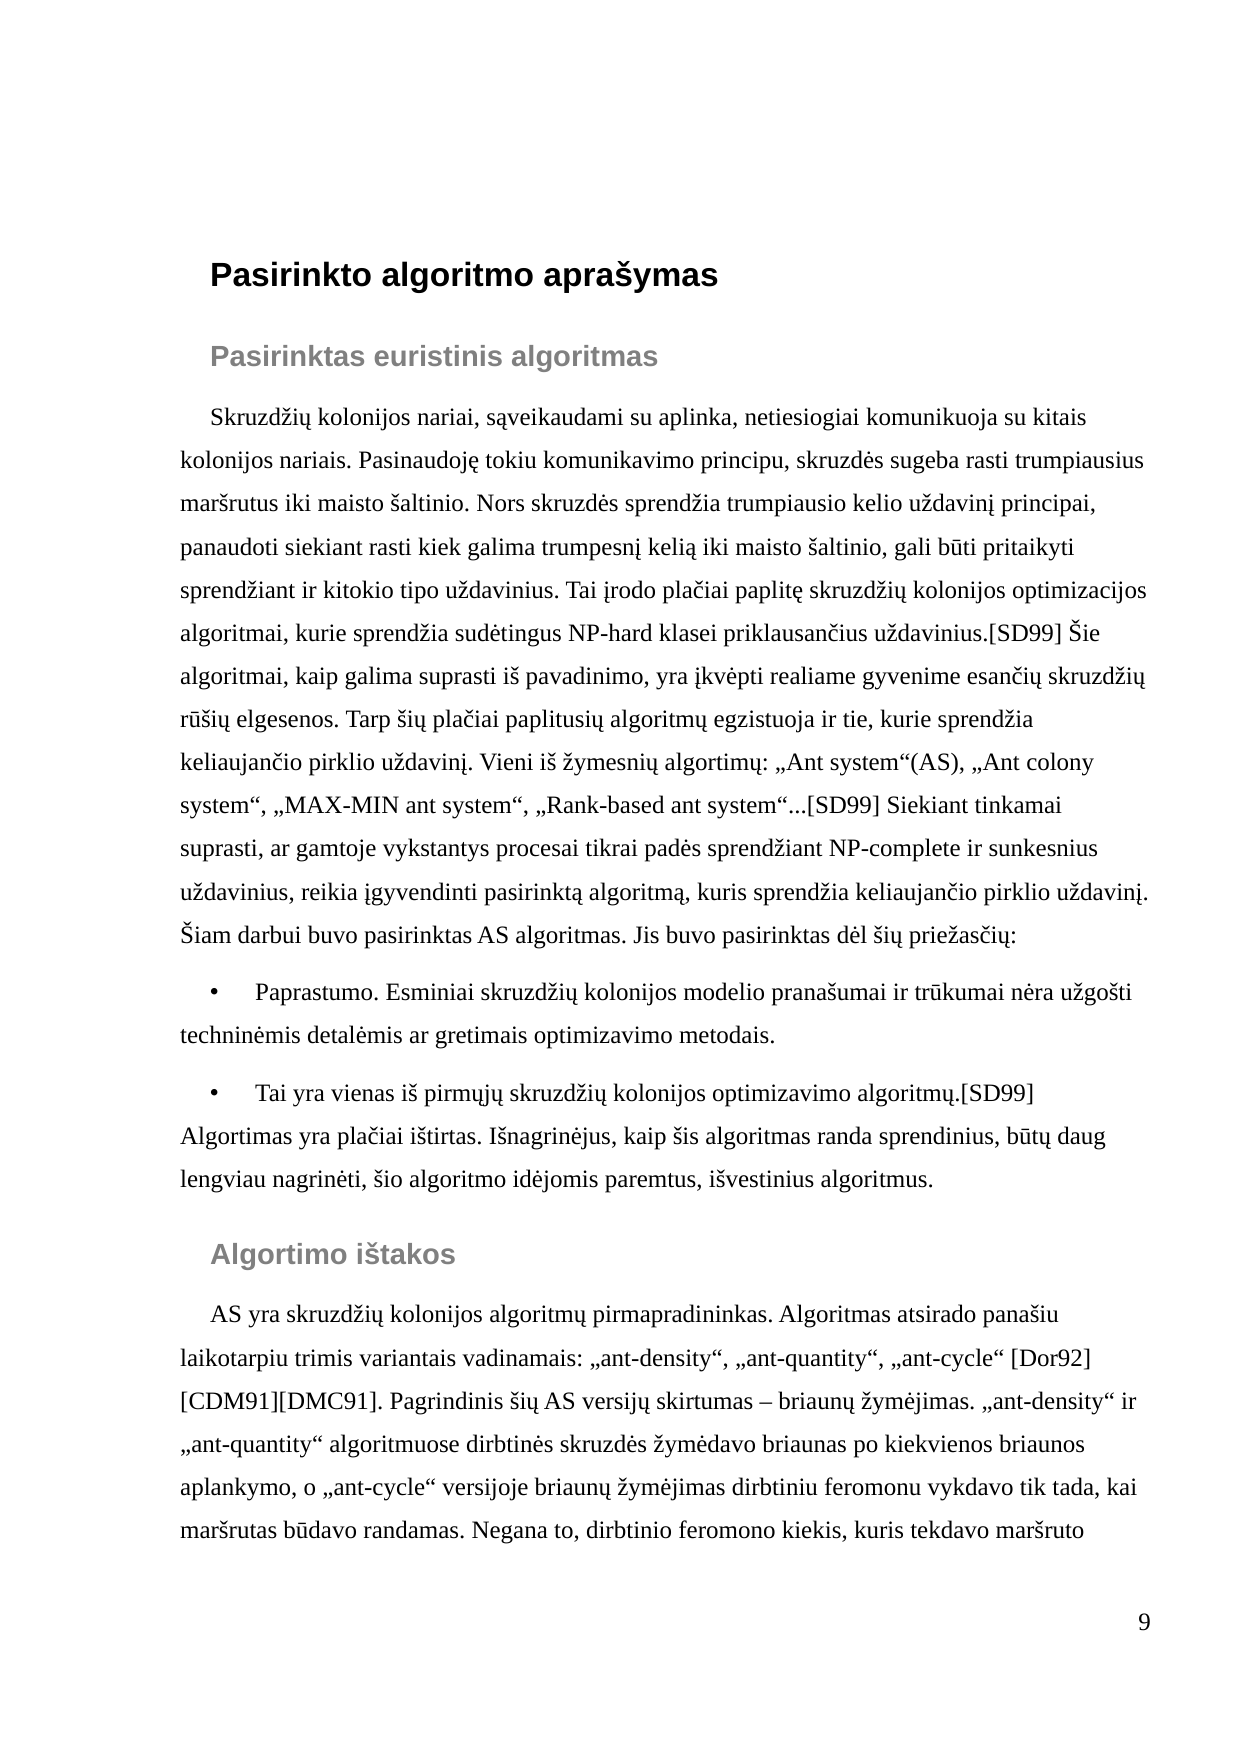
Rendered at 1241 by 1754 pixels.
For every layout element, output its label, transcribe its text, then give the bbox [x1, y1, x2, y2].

text AS yra skruzdžių kolonijos algoritmų pirmapradininkas. Algoritmas atsirado panašiu laikotarpiu trimis variantais vadinamais: „ant-density“, „ant-quantity“, „ant-cycle“ [Dor92][CDM91][DMC91]. Pagrindinis šių AS versijų skirtumas – briaunų žymėjimas. „ant-density“ ir „ant-quantity“ algoritmuose dirbtinės skruzdės žymėdavo briaunas po kiekvienos briaunos aplankymo, o „ant-cycle“ versijoje briaunų žymėjimas dirbtiniu feromonu vykdavo tik tada, kai maršrutas būdavo randamas. Negana to, dirbtinio feromono kiekis, kuris tekdavo maršruto [180, 1299, 1151, 1544]
list Tai yra vienas iš pirmųjų skruzdžių kolonijos optimizavimo algoritmų.[SD99] Algortimas yra plačiai ištirtas. Išnagrinėjus, kaip šis algoritmas randa sprendinius, būtų daug lengviau nagrinėti, šio algoritmo idėjomis paremtus, išvestinius algoritmus. [180, 1078, 1151, 1193]
list Paprastumo. Esminiai skruzdžių kolonijos modelio pranašumai ir trūkumai nėra užgošti techninėmis detalėmis ar gretimais optimizavimo metodais. [180, 977, 1151, 1049]
subtitle Pasirinktas euristinis algoritmas [180, 339, 1151, 373]
subtitle Algortimo ištakos [180, 1237, 1151, 1270]
text Skruzdžių kolonijos nariai, sąveikaudami su aplinka, netiesiogiai komunikuoja su kitais kolonijos nariais. Pasinaudoję tokiu komunikavimo principu, skruzdės sugeba rasti trumpiausius maršrutus iki maisto šaltinio. Nors skruzdės sprendžia trumpiausio kelio uždavinį principai, panaudoti siekiant rasti kiek galima trumpesnį kelią iki maisto šaltinio, gali būti pritaikyti sprendžiant ir kitokio tipo uždavinius. Tai įrodo plačiai paplitę skruzdžių kolonijos optimizacijos algoritmai, kurie sprendžia sudėtingus NP-hard klasei priklausančius uždavinius.[SD99] Šie algoritmai, kaip galima suprasti iš pavadinimo, yra įkvėpti realiame gyvenime esančių skruzdžių rūšių elgesenos. Tarp šių plačiai paplitusių algoritmų egzistuoja ir tie, kurie sprendžia keliaujančio pirklio uždavinį. Vieni iš žymesnių algortimų: „Ant system“(AS), „Ant colony system“, „MAX-MIN ant system“, „Rank-based ant system“...[SD99] Siekiant tinkamai suprasti, ar gamtoje vykstantys procesai tikrai padės sprendžiant NP-complete ir sunkesnius uždavinius, reikia įgyvendinti pasirinktą algoritmą, kuris sprendžia keliaujančio pirklio uždavinį. Šiam darbui buvo pasirinktas AS algoritmas. Jis buvo pasirinktas dėl šių priežasčių: [180, 402, 1151, 948]
subtitle Pasirinkto algoritmo aprašymas [180, 254, 1151, 293]
